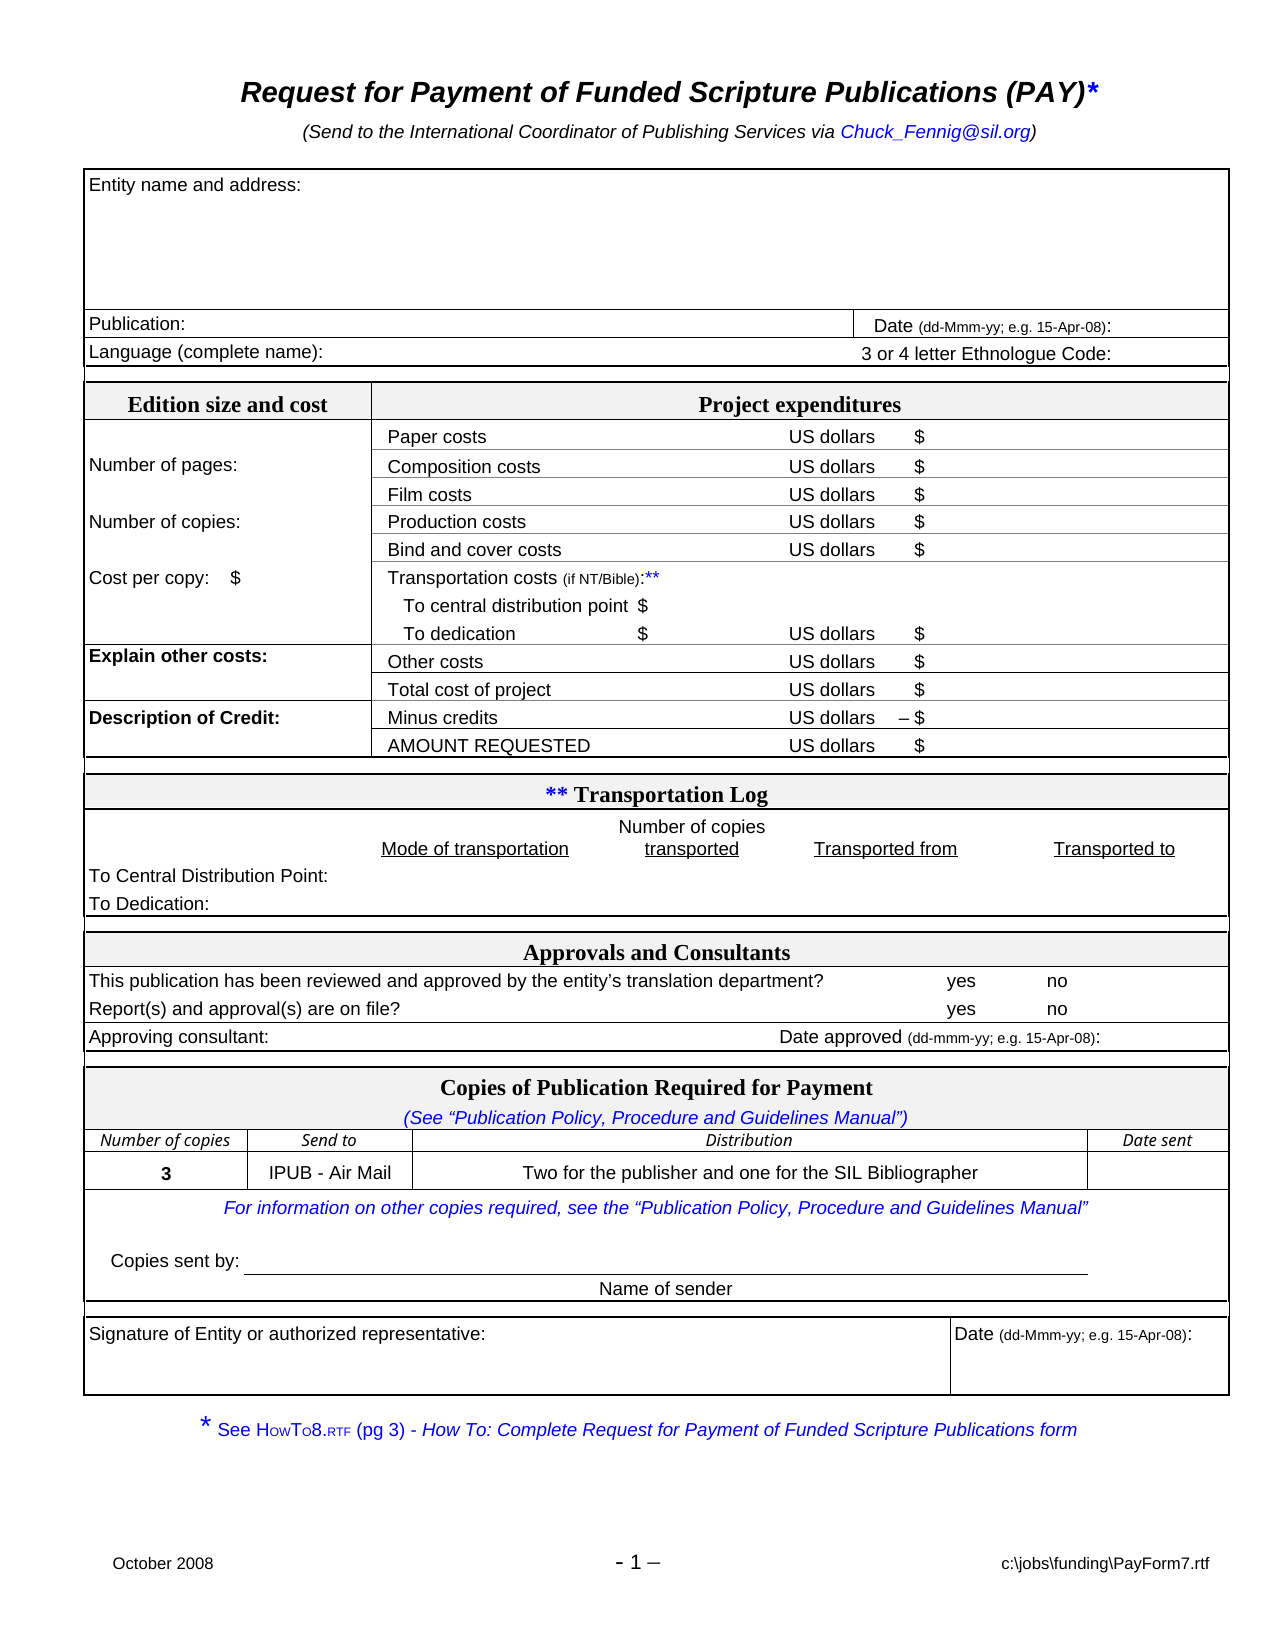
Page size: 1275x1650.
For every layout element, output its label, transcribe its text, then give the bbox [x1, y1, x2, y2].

table_cell [375, 225, 853, 253]
table_cell – $ [888, 701, 929, 728]
table_cell [853, 225, 1228, 253]
table_cell [929, 617, 1079, 644]
table_cell [929, 534, 1079, 561]
table_cell 3 [85, 1152, 247, 1189]
table_cell 3 or 4 letter Ethnologue Code: [853, 338, 1116, 364]
table_cell [1009, 967, 1042, 994]
table_cell Date sent [1088, 1130, 1228, 1151]
table_cell [85, 728, 371, 756]
table_cell Approvals and Consultants [85, 931, 1228, 966]
table_cell [85, 756, 1229, 773]
table_cell [1088, 1152, 1228, 1189]
table_cell [909, 994, 942, 1022]
table_cell [85, 253, 375, 281]
table_cell [1088, 1246, 1228, 1274]
table_header Entity name and address: [85, 170, 375, 197]
table_cell [1079, 420, 1228, 449]
table_cell AMOUNT REQUESTED US dollars [372, 729, 887, 756]
table_cell yes [943, 994, 1009, 1022]
table_cell Paper costs US dollars [372, 420, 887, 449]
table_cell [1079, 589, 1228, 617]
table_cell [1079, 450, 1228, 477]
table_cell Two for the publisher and one for the SIL Bibliographer [413, 1152, 1087, 1189]
table_cell [253, 533, 371, 561]
table_cell [1116, 338, 1228, 364]
table_cell Minus credits US dollars [372, 701, 887, 728]
table_cell Cost per copy: $ [85, 561, 253, 589]
table_cell [1116, 310, 1228, 337]
table_cell $ [888, 478, 929, 505]
table_cell [375, 281, 853, 309]
table_cell [888, 589, 929, 617]
table_cell [888, 562, 929, 589]
table_cell Language (complete name): [85, 338, 375, 364]
table_header [853, 170, 1228, 197]
table_cell [929, 673, 1079, 700]
table_cell [909, 967, 942, 994]
table_cell [929, 420, 1079, 449]
table_cell Number of copies transported [613, 810, 771, 859]
table_cell Copies of Publication Required for Payment (See “Publication Policy, Procedure and Guidelines Manual”) [85, 1066, 1228, 1129]
text (Send to the International Coordinator of Publishing Services via Chuck_Fennig@sil.org) [112, 121, 1228, 143]
table_cell [929, 589, 1079, 617]
table_cell To dedication $ US dollars [372, 617, 887, 644]
table_cell [853, 281, 1228, 309]
text Request for Payment of Funded Scripture Publications (PAY)* [112, 75, 1228, 108]
table_cell IPUB - Air Mail [248, 1152, 412, 1189]
table_cell [1079, 617, 1228, 644]
table_cell [613, 887, 771, 914]
table_cell [253, 589, 371, 617]
table_cell [244, 1246, 1087, 1274]
table_cell [1000, 887, 1228, 914]
table_cell [1079, 729, 1228, 756]
table_cell Composition costs US dollars [372, 450, 887, 477]
table_cell Date approved (dd-mmm-yy; e.g. 15-Apr-08): [775, 1023, 1112, 1049]
table_cell [253, 477, 371, 505]
table_cell [929, 645, 1079, 672]
table_cell Project expenditures [372, 381, 1228, 419]
table_cell Number of copies [85, 1130, 247, 1151]
table_cell [85, 198, 375, 225]
table_cell Send to [248, 1130, 412, 1151]
table_cell Date (dd-Mmm-yy; e.g. 15-Apr-08): [951, 1316, 1228, 1344]
table_cell [1079, 506, 1228, 533]
table_cell Bind and cover costs US dollars [372, 534, 887, 561]
table_cell $ [888, 420, 929, 449]
table_cell [1079, 534, 1228, 561]
table_cell [929, 450, 1079, 477]
table_cell [85, 915, 1229, 931]
table_cell Distribution [413, 1130, 1087, 1151]
table_cell [929, 506, 1079, 533]
table_cell [85, 617, 253, 644]
table_cell Signature of Entity or authorized representative: [85, 1316, 950, 1344]
table_cell [929, 701, 1079, 728]
table_cell [338, 859, 612, 887]
table_cell [929, 562, 1079, 589]
table_cell [85, 420, 253, 449]
table_cell To central distribution point $ [372, 589, 887, 617]
table_cell $ [888, 645, 929, 672]
table_cell [951, 1344, 1228, 1394]
table_cell no [1043, 994, 1228, 1022]
table_cell $ [888, 729, 929, 756]
table_cell [1079, 645, 1228, 672]
table_cell no [1043, 967, 1228, 994]
table_header [375, 170, 853, 197]
table_cell [253, 617, 371, 644]
table_cell $ [888, 617, 929, 644]
table_cell Other costs US dollars [372, 645, 887, 672]
table_cell [853, 198, 1228, 225]
table_cell Copies sent by: [85, 1246, 244, 1274]
table_cell [771, 887, 1000, 914]
table_cell [85, 281, 375, 309]
table_cell Number of copies: [85, 505, 253, 533]
table_cell [85, 810, 337, 859]
table_cell [85, 672, 371, 700]
table_cell [319, 1023, 775, 1049]
table_cell [253, 449, 371, 477]
table_cell Report(s) and approval(s) are on file? [85, 994, 909, 1022]
table_cell [85, 1274, 244, 1299]
table_cell [85, 1300, 1229, 1316]
table_cell Transported from [771, 810, 1000, 859]
table_cell [1088, 1274, 1228, 1299]
table_cell [1079, 478, 1228, 505]
table_cell [375, 310, 853, 337]
text * See HowTo8.rtf (pg 3) - How To: Complete Request for Payment of Funded Scripture Publications form [200, 1409, 1228, 1442]
table_cell Transportation costs (if NT/Bible):** [372, 562, 887, 589]
table_cell [85, 589, 253, 617]
table_cell ** Transportation Log [85, 773, 1228, 807]
table_cell Description of Credit: [85, 701, 371, 728]
table_cell [375, 198, 853, 225]
table_cell Edition size and cost [85, 381, 371, 419]
table_cell Publication: [85, 310, 375, 337]
table_cell [85, 533, 253, 561]
table_cell [929, 729, 1079, 756]
table_cell [85, 225, 375, 253]
table_cell [771, 859, 1000, 887]
table_cell Explain other costs: [85, 645, 371, 672]
table_cell $ [888, 450, 929, 477]
table_cell [1079, 673, 1228, 700]
table_cell Approving consultant: [85, 1023, 319, 1049]
table_cell To Central Distribution Point: [85, 859, 337, 887]
table_cell $ [888, 673, 929, 700]
table_cell [375, 253, 853, 281]
table_cell Date (dd-Mmm-yy; e.g. 15-Apr-08): [854, 310, 1116, 337]
table_cell [1000, 859, 1228, 887]
table_cell [1009, 994, 1042, 1022]
table_cell [853, 253, 1228, 281]
table_cell [85, 477, 253, 505]
table_cell [1079, 701, 1228, 728]
table_cell $ [888, 506, 929, 533]
table_cell Film costs US dollars [372, 478, 887, 505]
table_cell [85, 1220, 1228, 1246]
table_cell [85, 1050, 1229, 1066]
table_cell [1113, 1023, 1228, 1049]
table_cell Name of sender [244, 1275, 1087, 1299]
table_cell [85, 365, 1229, 381]
table_cell $ [888, 534, 929, 561]
table_cell Production costs US dollars [372, 506, 887, 533]
table_cell [85, 1344, 950, 1394]
table_cell yes [943, 967, 1009, 994]
table_cell To Dedication: [85, 887, 337, 914]
table_cell For information on other copies required, see the “Publication Policy, Procedure and Guidelines Manual” [85, 1190, 1228, 1220]
table_cell [338, 887, 612, 914]
table_cell [253, 561, 371, 589]
table_cell This publication has been reviewed and approved by the entity’s translation department? [85, 967, 909, 994]
table_cell Transported to [1000, 810, 1228, 859]
table_cell [253, 505, 371, 533]
table_cell [375, 338, 853, 364]
table_cell [1079, 562, 1228, 589]
table_cell Mode of transportation [338, 810, 612, 859]
table_cell [253, 420, 371, 449]
table_cell [613, 859, 771, 887]
table_cell [929, 478, 1079, 505]
table_cell Number of pages: [85, 449, 253, 477]
table_cell Total cost of project US dollars [372, 673, 887, 700]
